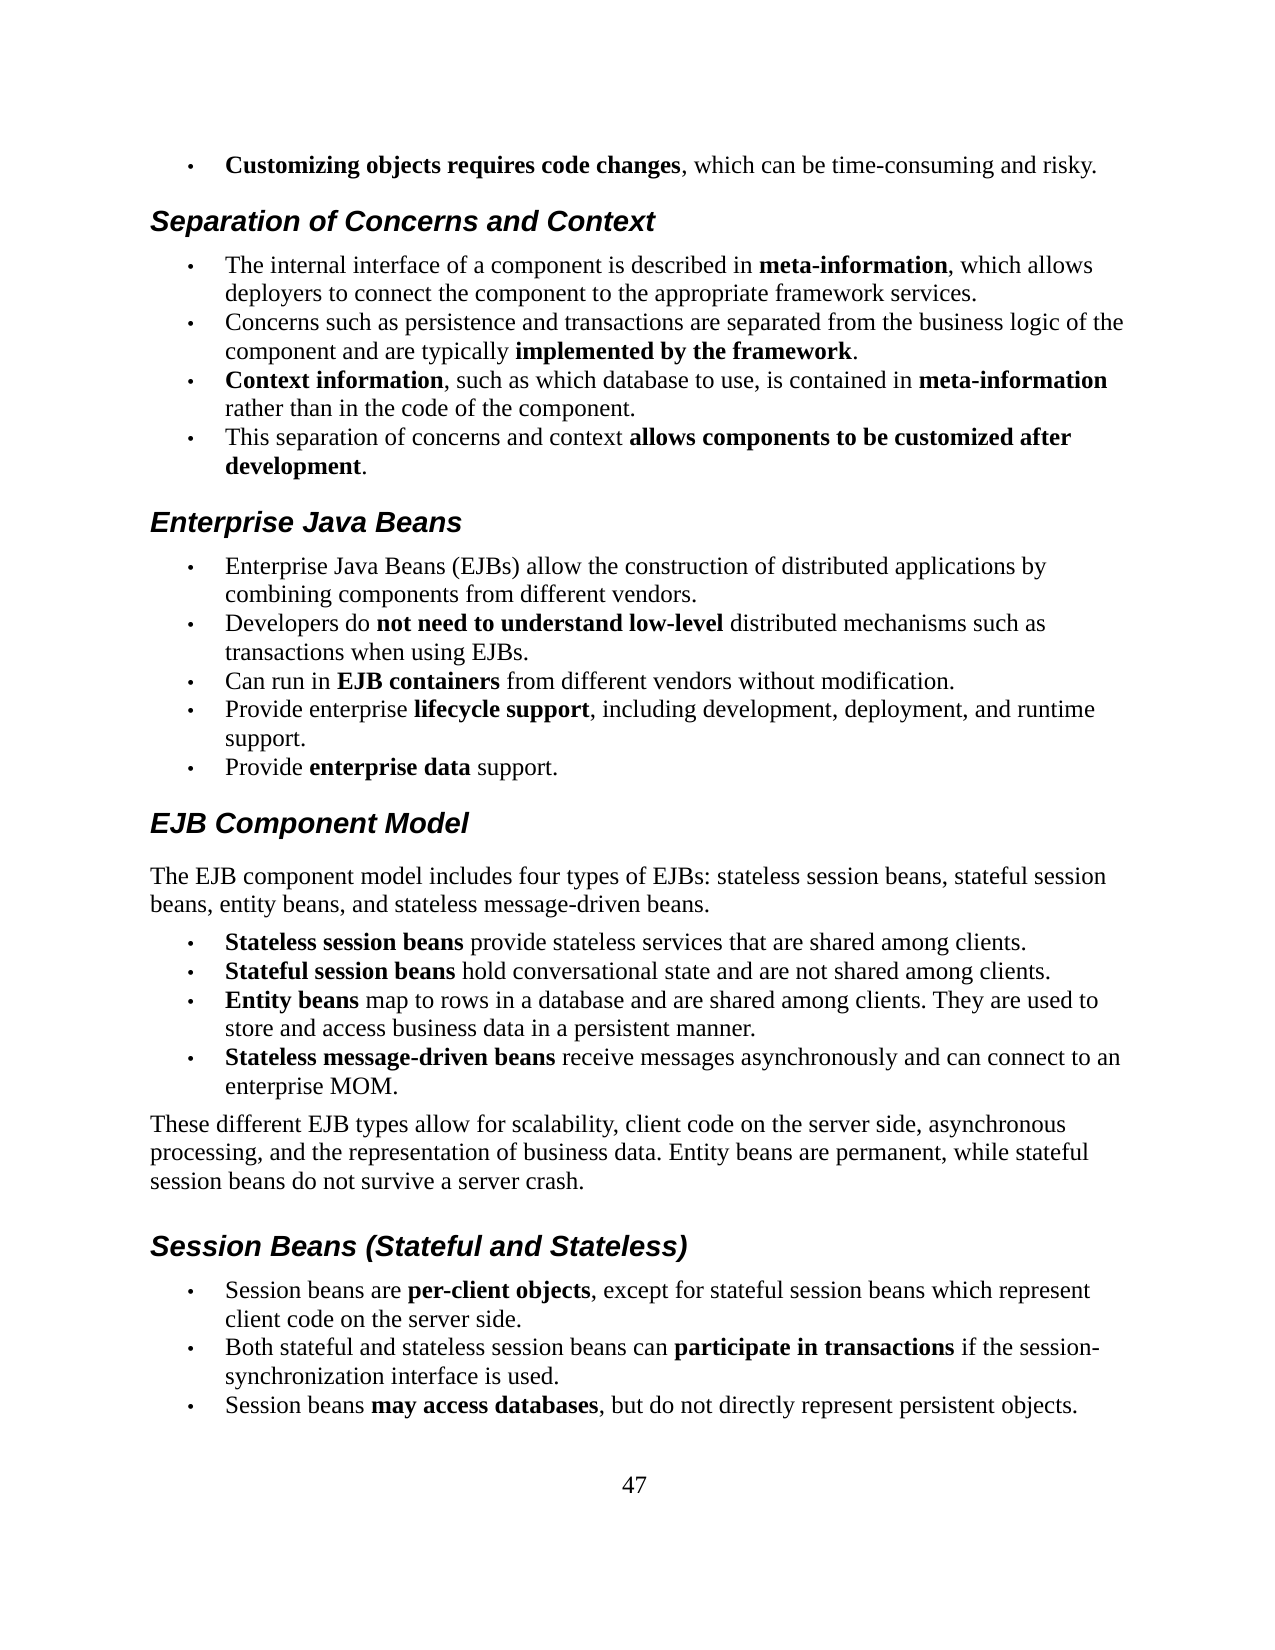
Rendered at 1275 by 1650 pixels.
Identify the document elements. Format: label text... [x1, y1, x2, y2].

list Developers do not need to understand low-level distributed mechanisms such as transactions when using EJBs. [187, 608, 1125, 666]
list Can run in EJB containers from different vendors without modification. [187, 666, 1125, 694]
list Provide enterprise lifecycle support, including development, deployment, and runtime support. [187, 694, 1125, 752]
list Stateless session beans provide stateless services that are shared among clients. [187, 927, 1125, 956]
list Provide enterprise data support. [187, 752, 1125, 781]
list Customizing objects requires code changes, which can be time-consuming and risky. [187, 150, 1125, 179]
list Session beans may access databases, but do not directly represent persistent objects. [187, 1390, 1125, 1419]
list Context information, such as which database to use, is contained in meta-information rather than in the code of the component. [187, 365, 1125, 422]
list Enterprise Java Beans (EJBs) allow the construction of distributed applications by combining components from different vendors. [187, 551, 1125, 608]
subtitle EJB Component Model [150, 806, 1125, 839]
list Concerns such as persistence and transactions are separated from the business logic of the component and are typically implemented by the framework. [187, 307, 1125, 365]
list Stateless message-driven beans receive messages asynchronously and can connect to an enterprise MOM. [187, 1042, 1125, 1100]
list The internal interface of a component is described in meta-information, which allows deployers to connect the component to the appropriate framework services. [187, 250, 1125, 307]
list Entity beans map to rows in a database and are shared among clients. They are used to store and access business data in a persistent manner. [187, 985, 1125, 1042]
list Session beans are per-client objects, except for stateful session beans which represent client code on the server side. [187, 1275, 1125, 1332]
text These different EJB types allow for scalability, client code on the server side, asynchronous processing, and the representation of business data. Entity beans are permanent, while stateful session beans do not survive a server crash. [150, 1109, 1125, 1195]
text The EJB component model includes four types of EJBs: stateless session beans, stateful session beans, entity beans, and stateless message-driven beans. [150, 861, 1125, 918]
list This separation of concerns and context allows components to be customized after development. [187, 422, 1125, 480]
subtitle Enterprise Java Beans [150, 505, 1125, 538]
subtitle Session Beans (Stateful and Stateless) [150, 1229, 1125, 1262]
subtitle Separation of Concerns and Context [150, 204, 1125, 237]
list Stateful session beans hold conversational state and are not shared among clients. [187, 956, 1125, 985]
list Both stateful and stateless session beans can participate in transactions if the session-synchronization interface is used. [187, 1332, 1125, 1390]
